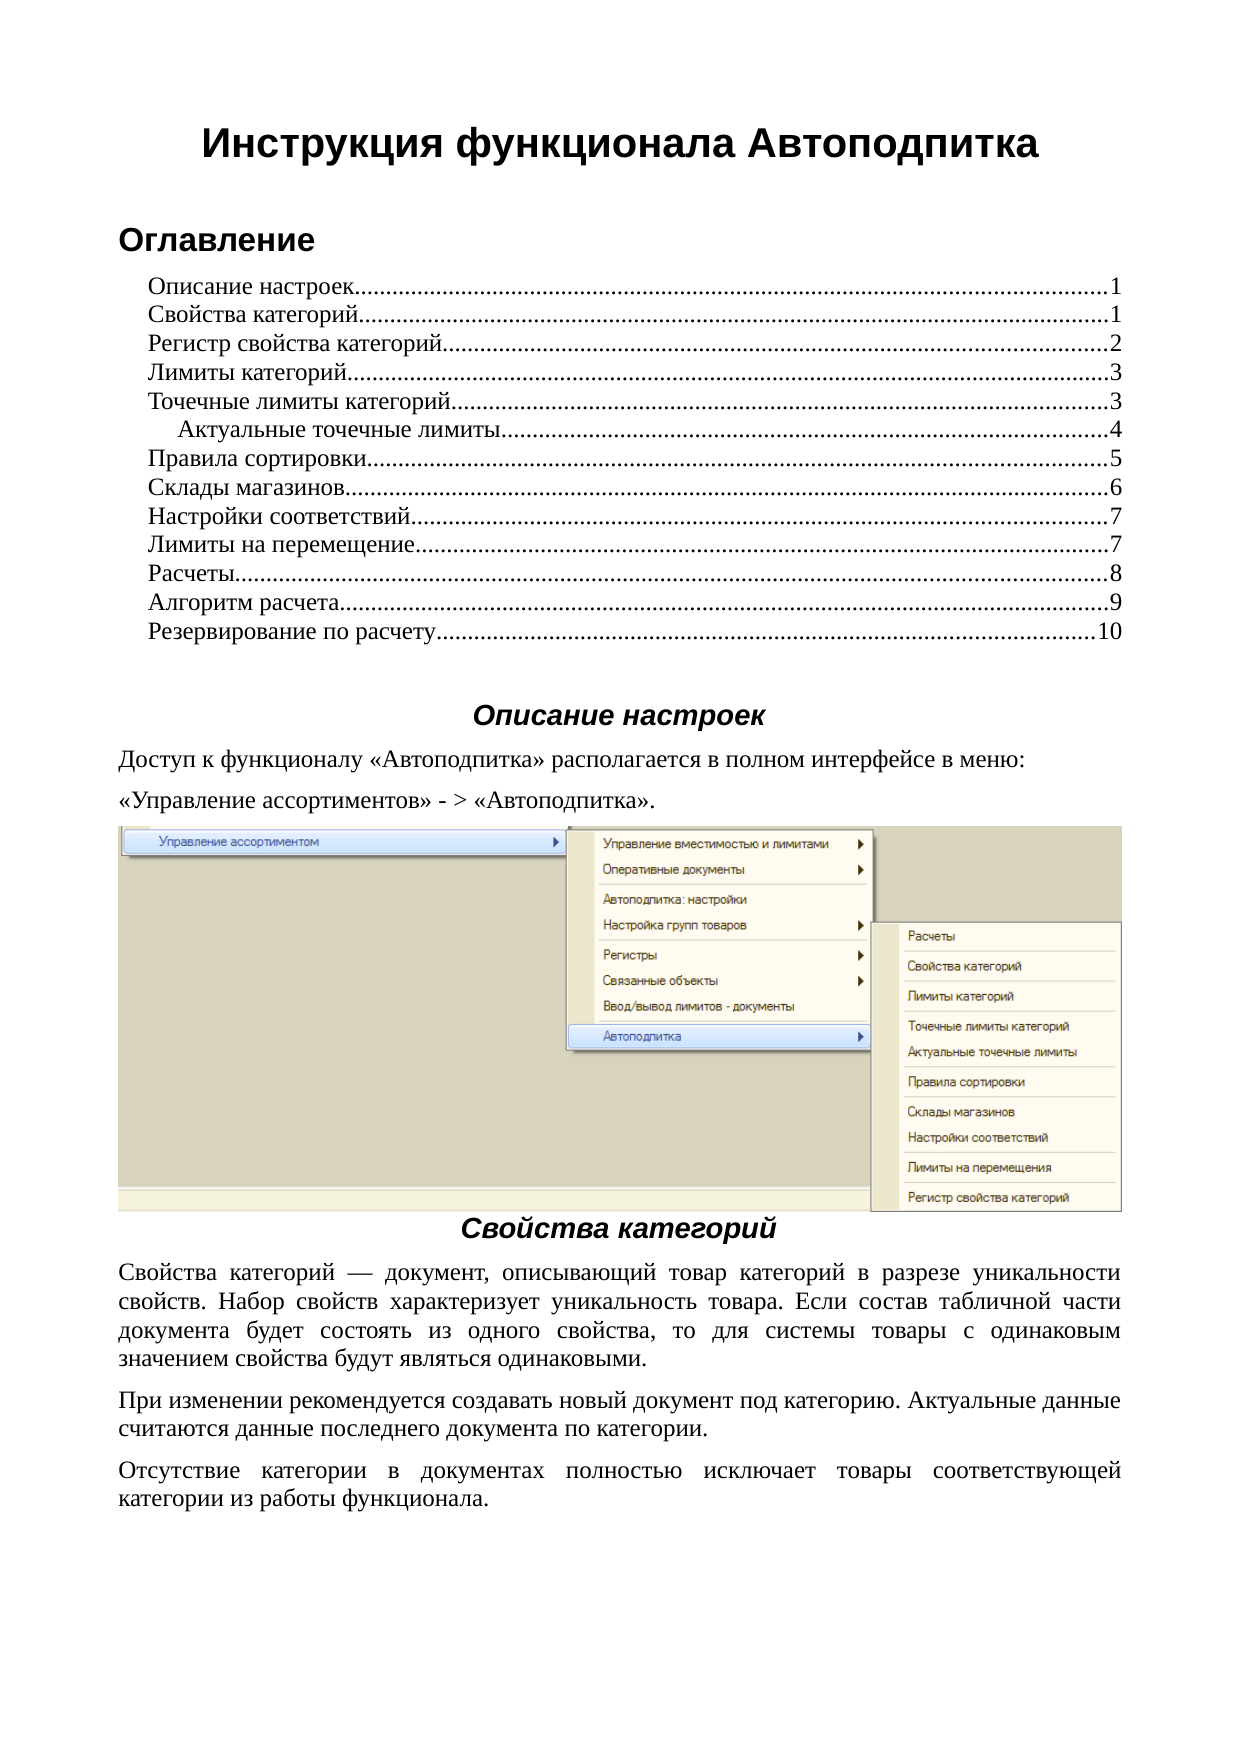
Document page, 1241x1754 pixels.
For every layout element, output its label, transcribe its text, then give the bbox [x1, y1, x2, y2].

text Описание настроек 1 [148, 271, 1122, 299]
picture [118, 826, 1122, 1212]
text Резервирование по расчету 10 [148, 616, 1122, 644]
text Настройки соответствий 7 [148, 501, 1122, 529]
text Лимиты категорий 3 [148, 357, 1122, 386]
subtitle Описание настроек [118, 698, 1122, 732]
text Свойства категорий — документ, описывающий товар категорий в разрезе уникальности свойств. Набор свойств характеризует уникальность товара. Если состав табличной части документа будет состоять из одного свойства, то для системы товары с одинаковым значением свойства будут являться одинаковыми. [118, 1257, 1122, 1372]
text Актуальные точечные лимиты 4 [177, 414, 1122, 443]
text При изменении рекомендуется создавать новый документ под категорию. Актуальные данные считаются данные последнего документа по категории. [118, 1385, 1122, 1442]
text Инструкция функционала Автоподпитка [118, 118, 1122, 166]
text Склады магазинов 6 [148, 472, 1122, 501]
subtitle Оглавление [118, 220, 1122, 258]
text Лимиты на перемещение 7 [148, 529, 1122, 558]
subtitle Свойства категорий [118, 1212, 1122, 1245]
text Регистр свойства категорий 2 [148, 328, 1122, 357]
text Отсутствие категории в документах полностью исключает товары соответствующей категории из работы функционала. [118, 1455, 1122, 1512]
text Правила сортировки 5 [148, 443, 1122, 472]
text «Управление ассортиментов» - > «Автоподпитка». [118, 786, 1122, 814]
text Доступ к функционалу «Автоподпитка» располагается в полном интерфейсе в меню: [118, 744, 1122, 773]
text Алгоритм расчета 9 [148, 587, 1122, 616]
text Расчеты 8 [148, 558, 1122, 587]
text Точечные лимиты категорий 3 [148, 386, 1122, 414]
text Свойства категорий 1 [148, 299, 1122, 328]
